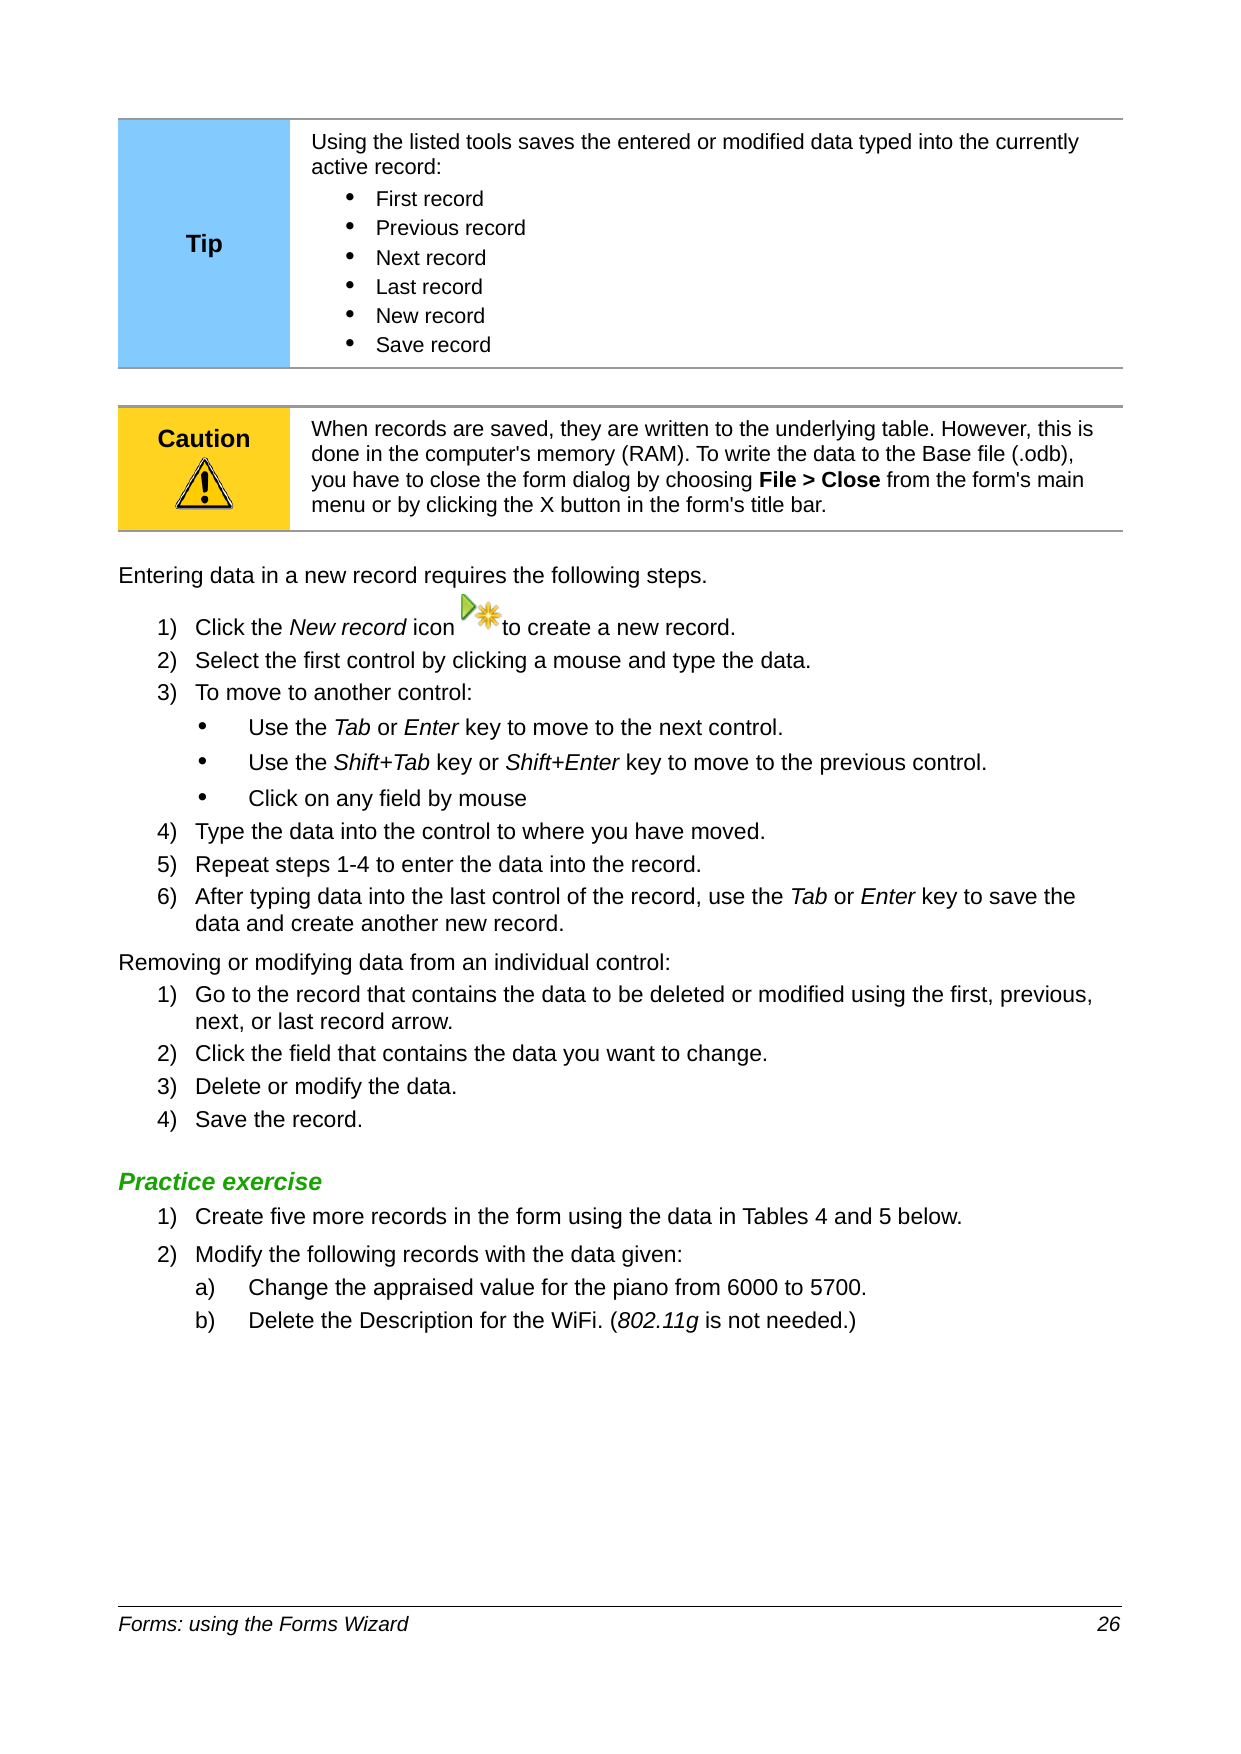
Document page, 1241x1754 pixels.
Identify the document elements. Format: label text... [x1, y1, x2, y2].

list Use the Shift+Tab key or Shift+Enter key to move to the previous control. [195, 747, 1122, 776]
list Click the field that contains the data you want to change. [177, 1040, 1122, 1067]
list Create five more records in the form using the data in Tables 4 and 5 below. [177, 1203, 1122, 1229]
list Save the record. [177, 1106, 1122, 1132]
table_header Tip [118, 120, 290, 367]
list Type the data into the control to where you have moved. [177, 818, 1122, 844]
picture [461, 594, 502, 636]
list After typing data into the last control of the record, use the Tab or Enter key to save the data and create another new record. [177, 883, 1122, 936]
list Select the first control by clicking a mouse and type the data. [177, 647, 1122, 673]
list Use the Tab or Enter key to move to the next control. [195, 712, 1122, 741]
list Delete the Description for the WiFi. (802.11g is not needed.) [195, 1307, 1122, 1333]
list Delete or modify the data. [177, 1073, 1122, 1099]
list Change the appraised value for the piano from 6000 to 5700. [195, 1274, 1122, 1300]
table_header Using the listed tools saves the entered or modified data typed into the currently active record: First record Previous record Next record Last record New record Save record [290, 120, 1123, 367]
table_header Caution [118, 408, 290, 530]
subtitle Practice exercise [118, 1167, 1122, 1196]
list Removing or modifying data from an individual control: [118, 948, 1122, 975]
list Entering data in a new record requires the following steps. [118, 562, 1122, 588]
list Click on any field by mouse [195, 783, 1122, 812]
picture [171, 453, 237, 513]
table_header When records are saved, they are written to the underlying table. However, this is done in the computer's memory (RAM). To write the data to the Base file (.odb), you have to close the form dialog by choosing File > Close from the form's main menu or by clicking the X button in the form's title bar. [290, 408, 1123, 530]
list Modify the following records with the data given: [177, 1241, 1122, 1268]
list Repeat steps 1-4 to enter the data into the record. [177, 851, 1122, 877]
list Go to the record that contains the data to be deleted or modified using the first, previous, next, or last record arrow. [177, 981, 1122, 1034]
list To move to another control: [177, 679, 1122, 706]
list Click the New record icon to create a new record. [177, 595, 1122, 640]
